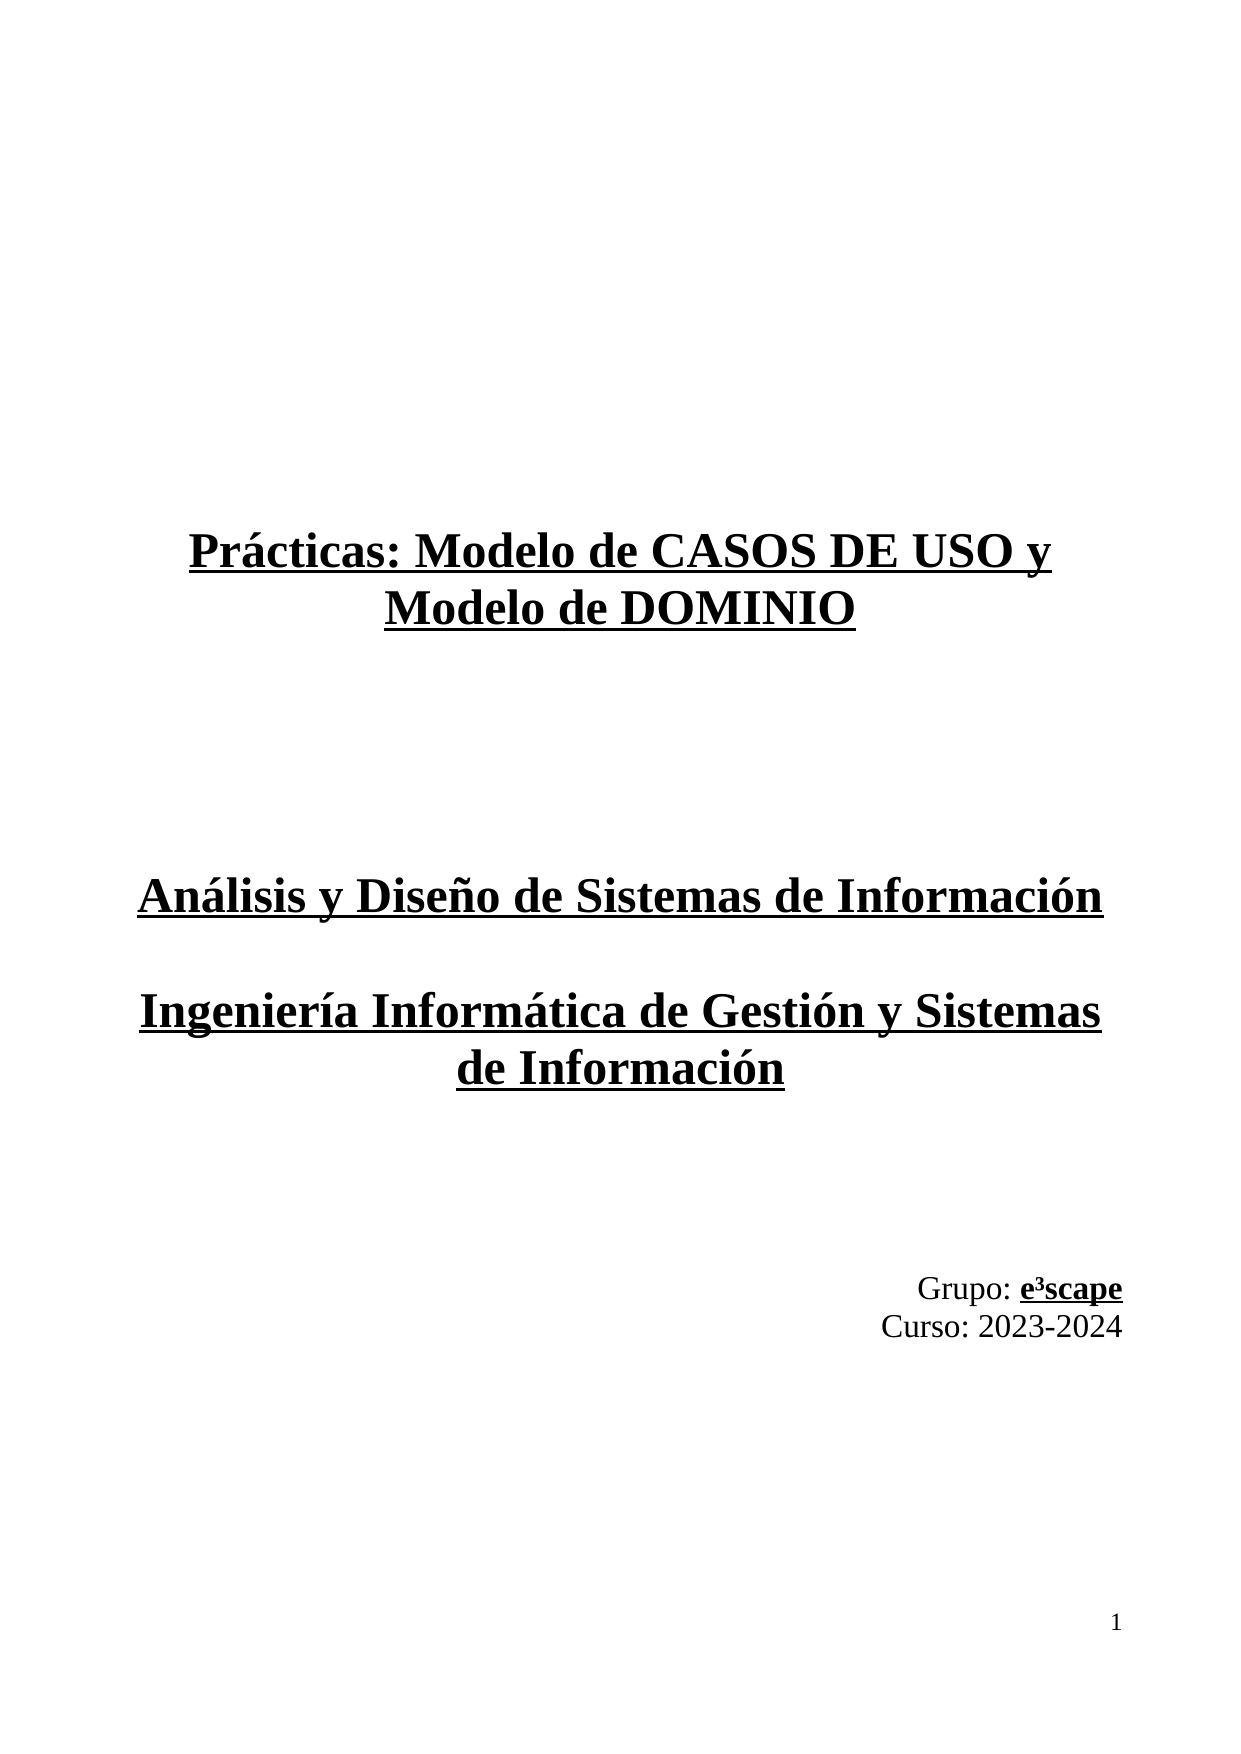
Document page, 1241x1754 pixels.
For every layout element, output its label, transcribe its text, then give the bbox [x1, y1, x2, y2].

text Curso: 2023-2024 [118, 1306, 1122, 1345]
text Ingeniería Informática de Gestión y Sistemas de Información [118, 981, 1122, 1096]
text Prácticas: Modelo de CASOS DE USO y Modelo de DOMINIO [118, 521, 1122, 636]
text Grupo: e³scape [118, 1268, 1122, 1306]
text Análisis y Diseño de Sistemas de Información [118, 866, 1122, 923]
